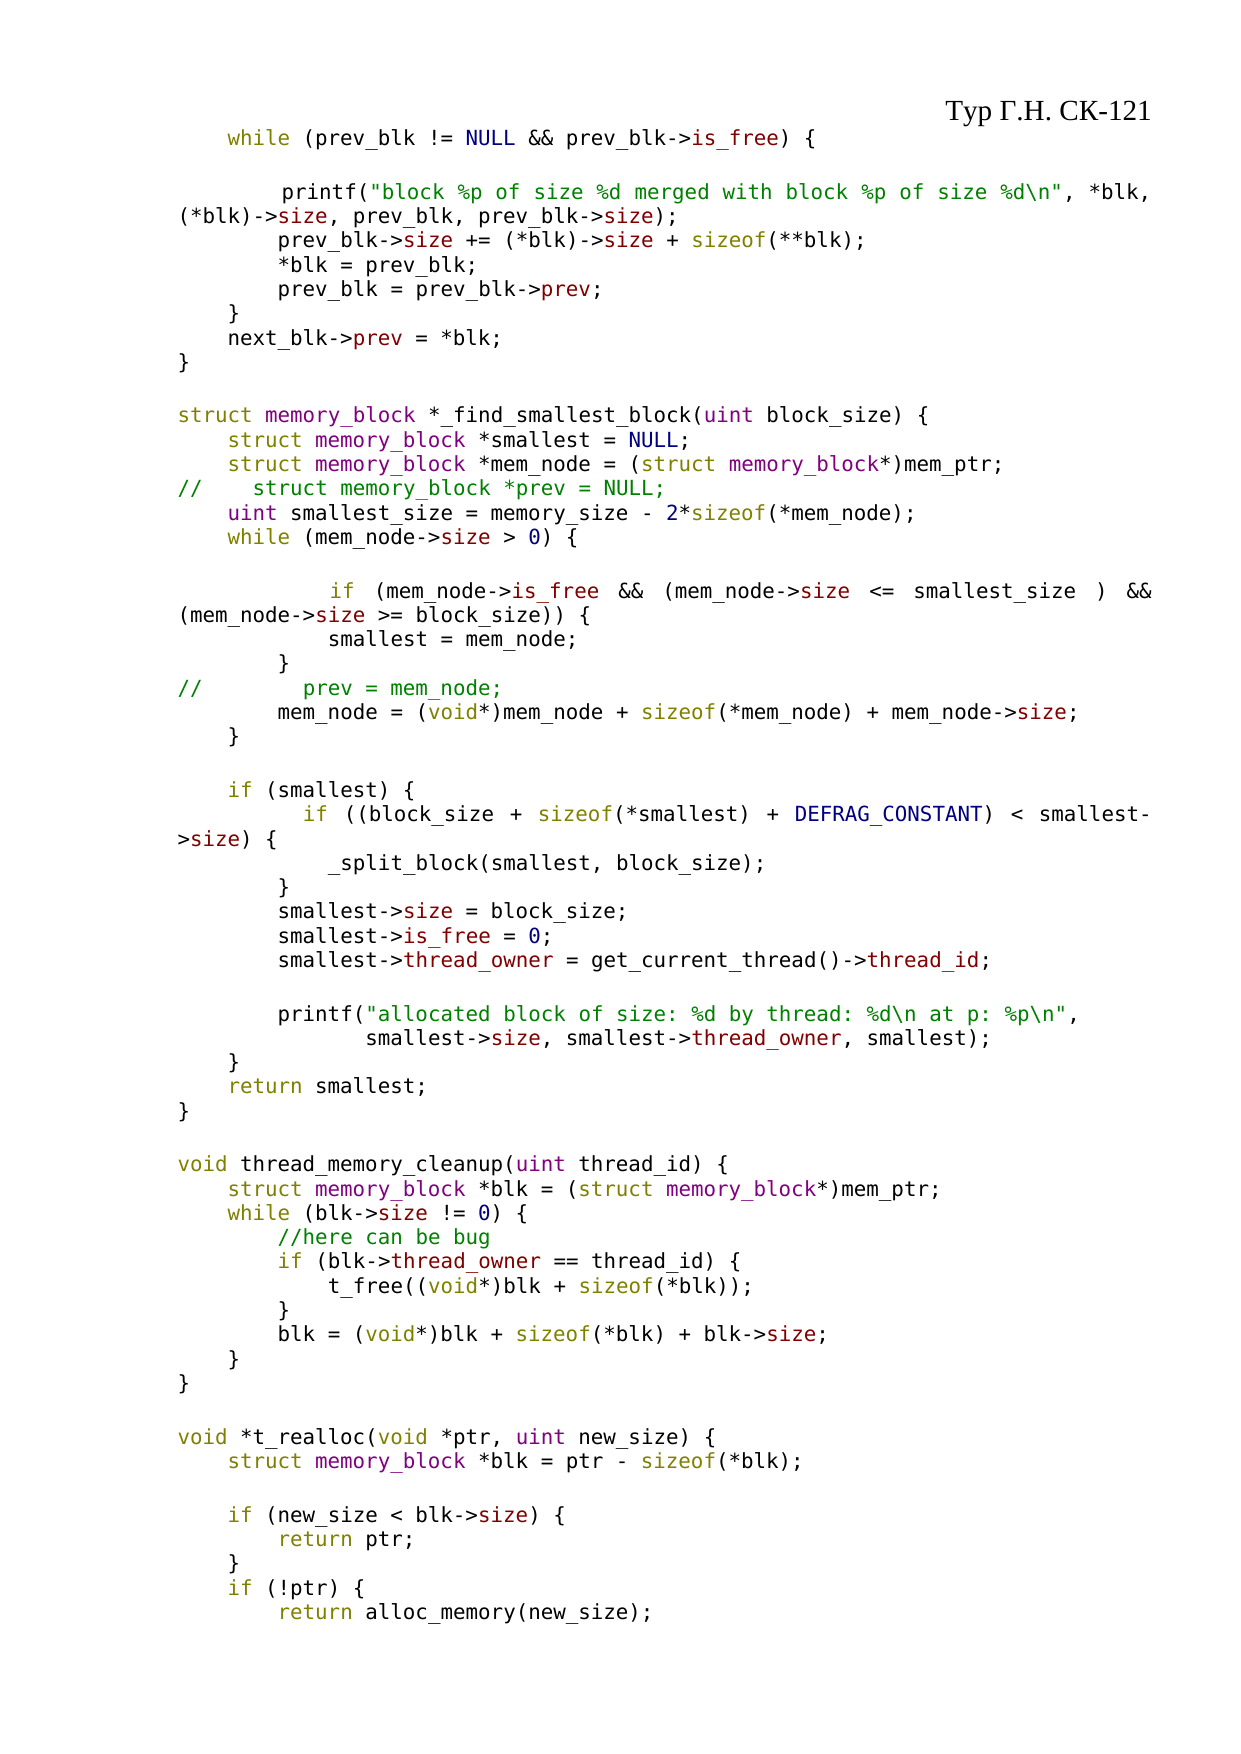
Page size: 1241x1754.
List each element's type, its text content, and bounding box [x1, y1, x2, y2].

text return alloc_memory(new_size); [177, 1600, 1152, 1624]
text } [177, 350, 1152, 374]
text if (smallest) { [177, 778, 1152, 802]
text } [177, 1371, 1152, 1395]
text } [177, 1298, 1152, 1322]
text void *t_realloc(void *ptr, uint new_size) { [177, 1425, 1152, 1449]
text prev_blk->size += (*blk)->size + sizeof(**blk); [177, 228, 1152, 253]
text if (new_size < blk->size) { [177, 1503, 1152, 1527]
text void thread_memory_cleanup(uint thread_id) { [177, 1152, 1152, 1177]
text } [177, 1050, 1152, 1074]
text //here can be bug [177, 1225, 1152, 1249]
text } [177, 1551, 1152, 1576]
text while (prev_blk != NULL && prev_blk->is_free) { [177, 126, 1152, 150]
text smallest = mem_node; [177, 627, 1152, 651]
text smallest->size = block_size; [177, 899, 1152, 924]
text if (blk->thread_owner == thread_id) { [177, 1249, 1152, 1274]
text next_blk->prev = *blk; [177, 326, 1152, 350]
text // prev = mem_node; [177, 676, 1152, 700]
text *blk = prev_blk; [177, 253, 1152, 277]
text return ptr; [177, 1527, 1152, 1551]
text blk = (void*)blk + sizeof(*blk) + blk->size; [177, 1322, 1152, 1347]
text struct memory_block *_find_smallest_block(uint block_size) { [177, 403, 1152, 428]
text smallest->size, smallest->thread_owner, smallest); [177, 1026, 1152, 1050]
text return smallest; [177, 1074, 1152, 1099]
text printf("block %p of size %d merged with block %p of size %d\n", *blk, (*blk)->size, prev_blk, prev_blk->size); [177, 180, 1152, 228]
text uint smallest_size = memory_size - 2*sizeof(*mem_node); [177, 501, 1152, 525]
text struct memory_block *blk = (struct memory_block*)mem_ptr; [177, 1177, 1152, 1201]
text mem_node = (void*)mem_node + sizeof(*mem_node) + mem_node->size; [177, 700, 1152, 724]
text prev_blk = prev_blk->prev; [177, 277, 1152, 301]
text } [177, 1347, 1152, 1371]
text // struct memory_block *prev = NULL; [177, 476, 1152, 501]
text printf("allocated block of size: %d by thread: %d\n at p: %p\n", [177, 1002, 1152, 1026]
text smallest->thread_owner = get_current_thread()->thread_id; [177, 948, 1152, 972]
text while (mem_node->size > 0) { [177, 525, 1152, 549]
text smallest->is_free = 0; [177, 924, 1152, 948]
text struct memory_block *mem_node = (struct memory_block*)mem_ptr; [177, 452, 1152, 476]
text t_free((void*)blk + sizeof(*blk)); [177, 1274, 1152, 1298]
text struct memory_block *blk = ptr - sizeof(*blk); [177, 1449, 1152, 1473]
text if (mem_node->is_free && (mem_node->size <= smallest_size ) && (mem_node->size >= block_size)) { [177, 579, 1152, 627]
text if (!ptr) { [177, 1576, 1152, 1600]
text } [177, 875, 1152, 899]
text struct memory_block *smallest = NULL; [177, 428, 1152, 452]
text } [177, 1099, 1152, 1123]
text } [177, 301, 1152, 326]
text } [177, 724, 1152, 748]
text } [177, 651, 1152, 676]
text if ((block_size + sizeof(*smallest) + DEFRAG_CONSTANT) < smallest->size) { [177, 802, 1152, 851]
text _split_block(smallest, block_size); [177, 851, 1152, 875]
text while (blk->size != 0) { [177, 1201, 1152, 1225]
